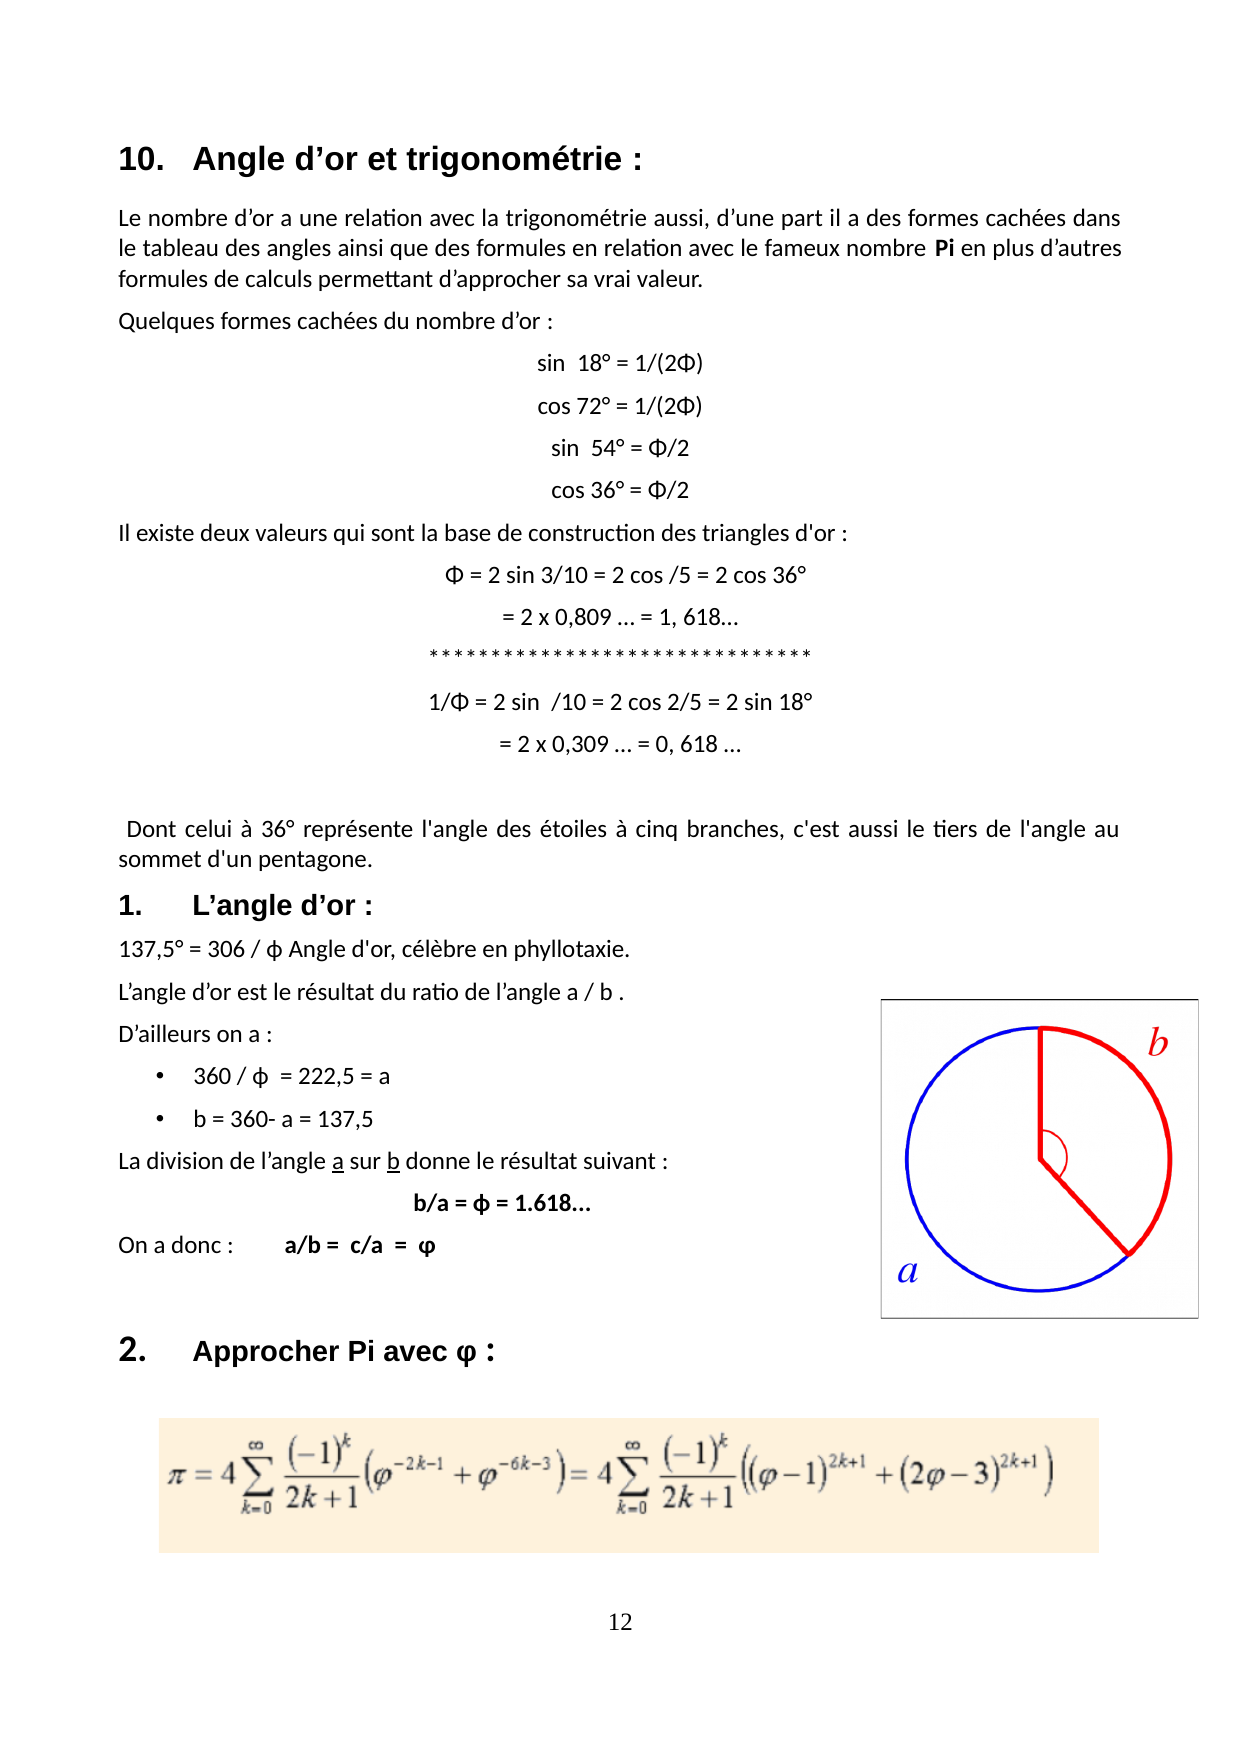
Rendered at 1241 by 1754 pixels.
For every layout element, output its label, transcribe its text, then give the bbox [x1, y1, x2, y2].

picture [880, 999, 1199, 1319]
subtitle Approcher Pi avec φ : [118, 1325, 1122, 1371]
subtitle Angle d’or et trigonométrie : [118, 139, 1122, 178]
text = 2 x 0,809 … = 1, 618… [118, 601, 1122, 632]
subtitle L’angle d’or : [118, 888, 1122, 922]
text Il existe deux valeurs qui sont la base de construction des triangles d'or : [118, 517, 1122, 547]
list 360 / ϕ = 222,5 = a [156, 1061, 880, 1091]
text Φ = 2 sin 3/10 = 2 cos /5 = 2 cos 36° [118, 559, 1122, 589]
text Quelques formes cachées du nombre d’or : [118, 305, 1122, 336]
text On a donc : a/b = c/a = φ [118, 1230, 880, 1260]
text 1/Φ = 2 sin /10 = 2 cos 2/5 = 2 sin 18° [118, 686, 1122, 716]
text cos 36° = Φ/2 [118, 474, 1122, 505]
text sin 54° = Φ/2 [118, 432, 1122, 463]
text La division de l’angle a sur b donne le résultat suivant : [118, 1145, 880, 1176]
list b = 360- a = 137,5 [156, 1103, 880, 1133]
text sin 18° = 1/(2Φ) [118, 347, 1122, 378]
text b/a = ϕ = 1.618... [118, 1187, 880, 1218]
text Le nombre d’or a une relation avec la trigonométrie aussi, d’une part il a des formes cachées dans le tableau des angles ainsi que des formules en relation avec le fameux nombre Pi en plus d’autres formules de calculs permettant d’approcher sa vrai valeur. [118, 202, 1122, 293]
text ******************************* [118, 643, 1122, 674]
picture [158, 1418, 1099, 1553]
text = 2 x 0,309 … = 0, 618 … [118, 728, 1122, 759]
text D’ailleurs on a : [118, 1018, 880, 1049]
text L’angle d’or est le résultat du ratio de l’angle a / b . [118, 976, 1122, 1006]
text cos 72° = 1/(2Φ) [118, 390, 1122, 420]
text 137,5° = 306 / ϕ Angle d'or, célèbre en phyllotaxie. [118, 934, 1122, 964]
text Dont celui à 36° représente l'angle des étoiles à cinq branches, c'est aussi le tiers de l'angle au sommet d'un pentagone. [118, 813, 1122, 874]
